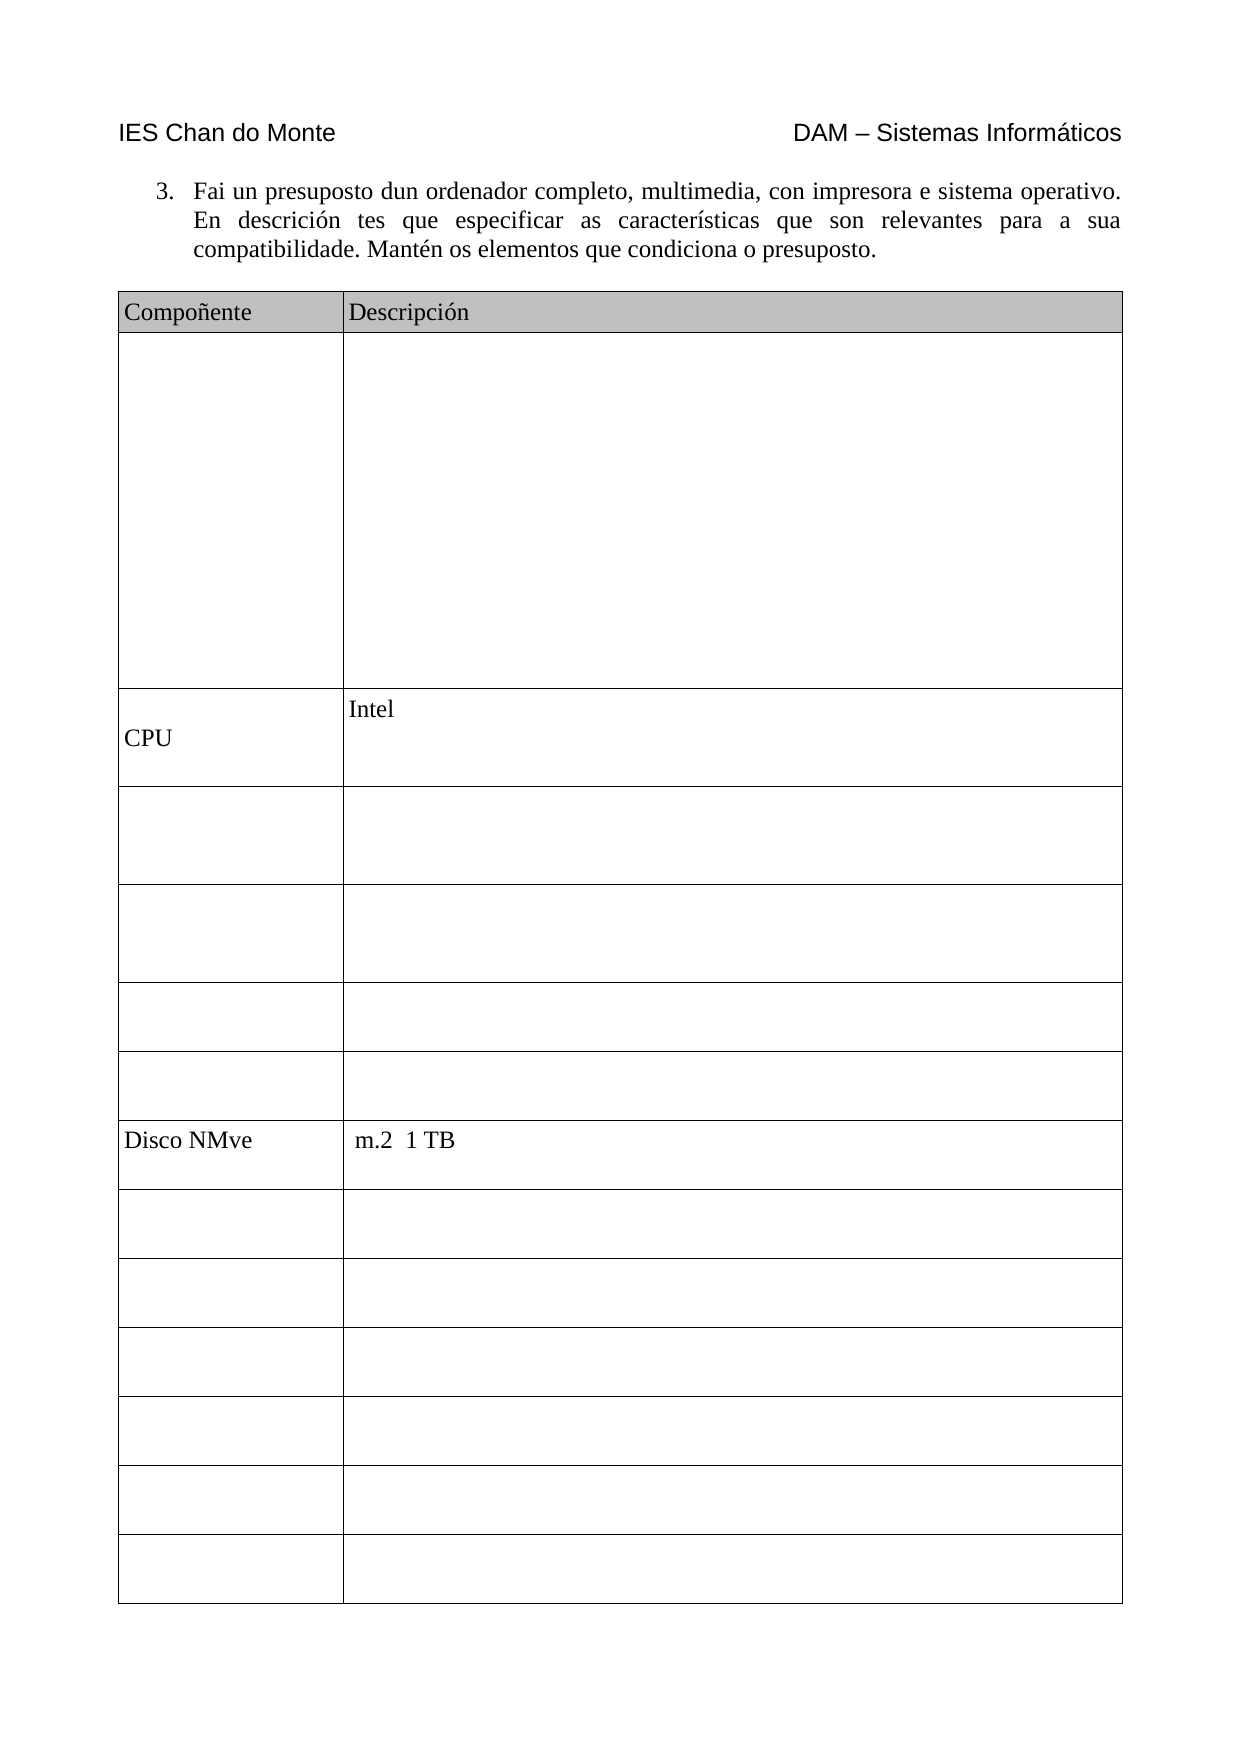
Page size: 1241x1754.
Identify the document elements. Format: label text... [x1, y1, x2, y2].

list Fai un presuposto dun ordenador completo, multimedia, con impresora e sistema operativo. En descrición tes que especificar as características que son relevantes para a sua compatibilidade. Mantén os elementos que condiciona o presuposto. [156, 176, 1122, 263]
table_cell [119, 1052, 343, 1120]
table_cell [119, 885, 343, 982]
table_cell [119, 1328, 343, 1396]
table_cell [344, 1190, 1122, 1258]
table_cell [119, 1535, 343, 1603]
table_cell [344, 1535, 1122, 1603]
table_cell [344, 1259, 1122, 1327]
table_cell CPU [119, 689, 343, 786]
table_cell [119, 333, 343, 688]
table_cell [344, 885, 1122, 982]
table_cell [119, 1466, 343, 1534]
table_cell [119, 1259, 343, 1327]
table_cell [119, 1397, 343, 1465]
table_cell Disco NMve [119, 1121, 343, 1189]
table_cell [344, 1052, 1122, 1120]
table_header Descripción [344, 292, 1122, 332]
table_cell [119, 1190, 343, 1258]
table_cell m.2 1 TB [344, 1121, 1122, 1189]
table_cell [344, 1397, 1122, 1465]
table_cell [344, 983, 1122, 1051]
table_cell [119, 983, 343, 1051]
table_cell Intel [344, 689, 1122, 786]
table_cell [119, 787, 343, 884]
table_cell [344, 1466, 1122, 1534]
table_cell [344, 787, 1122, 884]
table_cell [344, 1328, 1122, 1396]
table_header Compoñente [119, 292, 343, 332]
table_cell [344, 333, 1122, 688]
